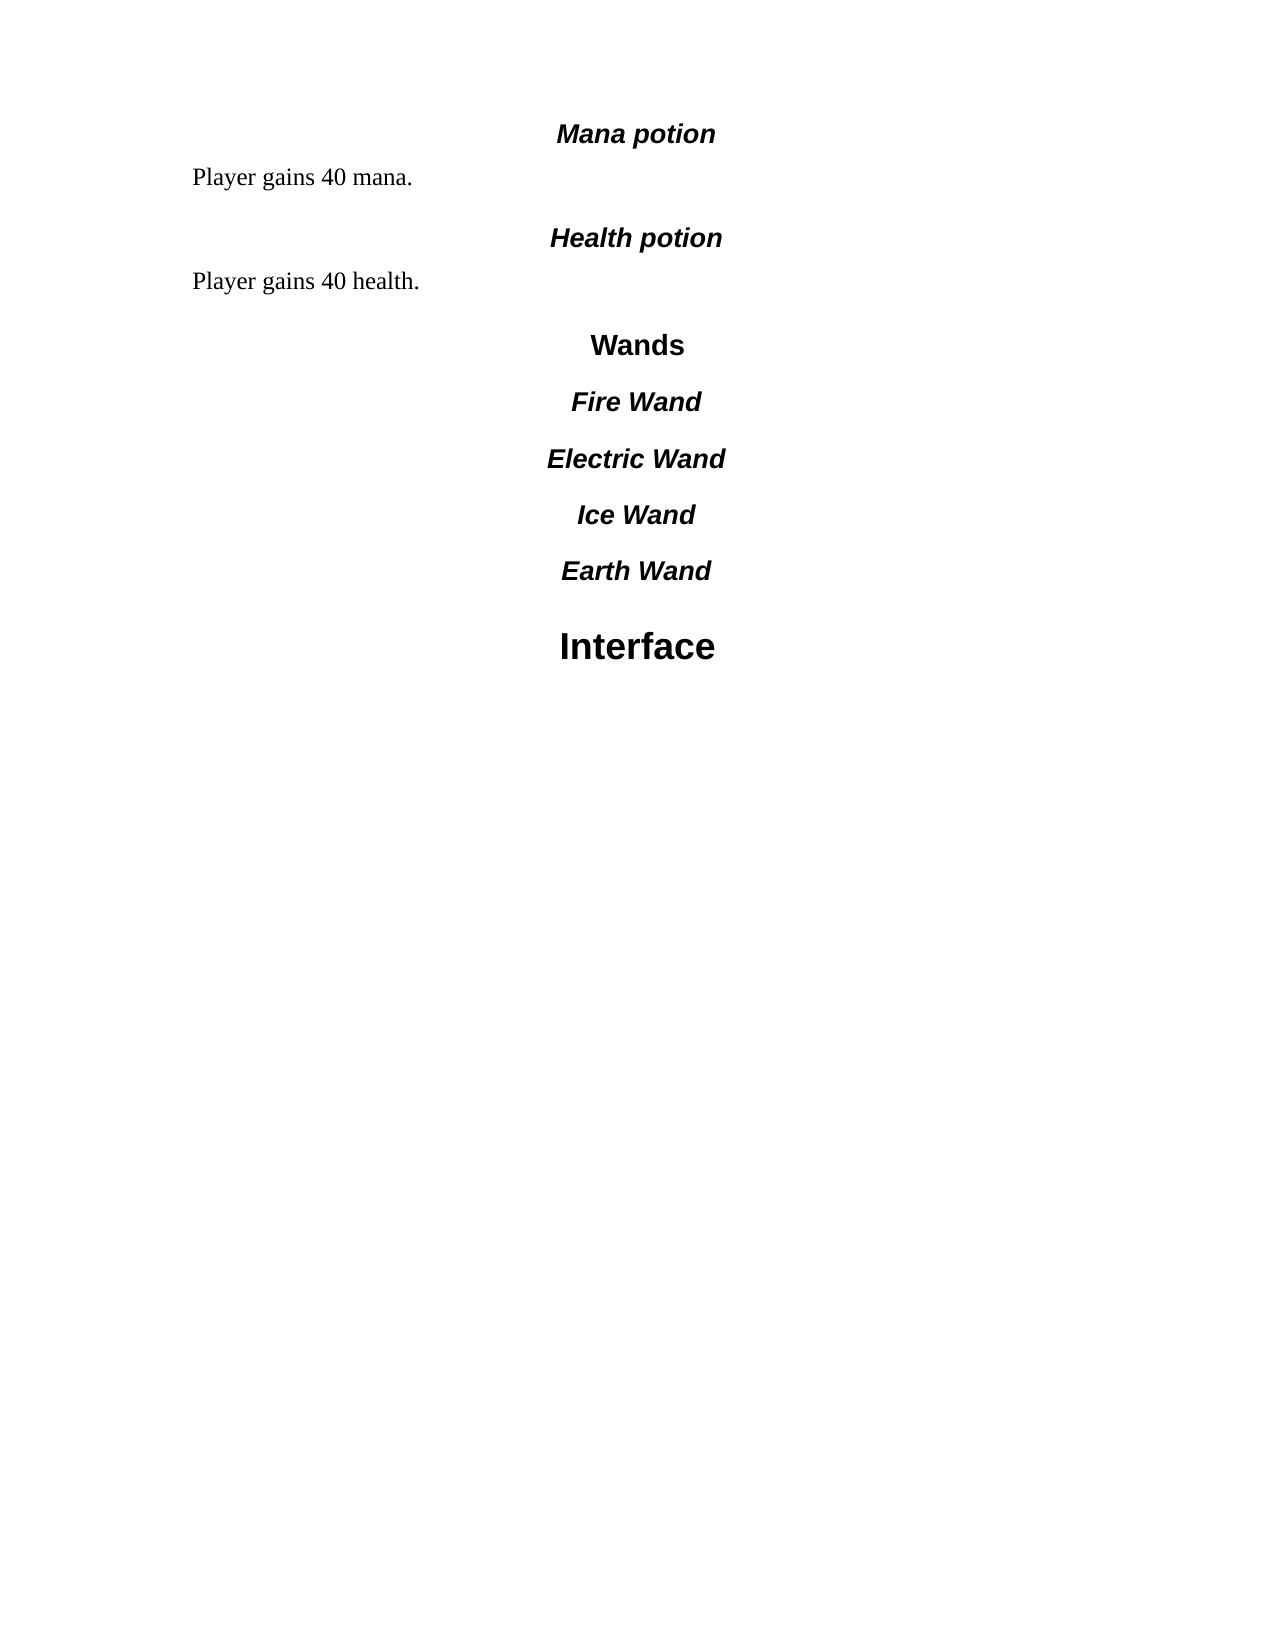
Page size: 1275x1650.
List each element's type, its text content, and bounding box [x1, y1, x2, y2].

subtitle Interface [118, 624, 1157, 667]
subtitle Mana potion [118, 118, 1157, 149]
subtitle Wands [118, 328, 1157, 361]
text Player gains 40 health. [118, 266, 1157, 294]
subtitle Fire Wand [118, 386, 1157, 418]
subtitle Health potion [118, 222, 1157, 253]
subtitle Ice Wand [118, 499, 1157, 530]
text Player gains 40 mana. [118, 162, 1157, 191]
subtitle Earth Wand [118, 555, 1157, 586]
subtitle Electric Wand [118, 443, 1157, 474]
